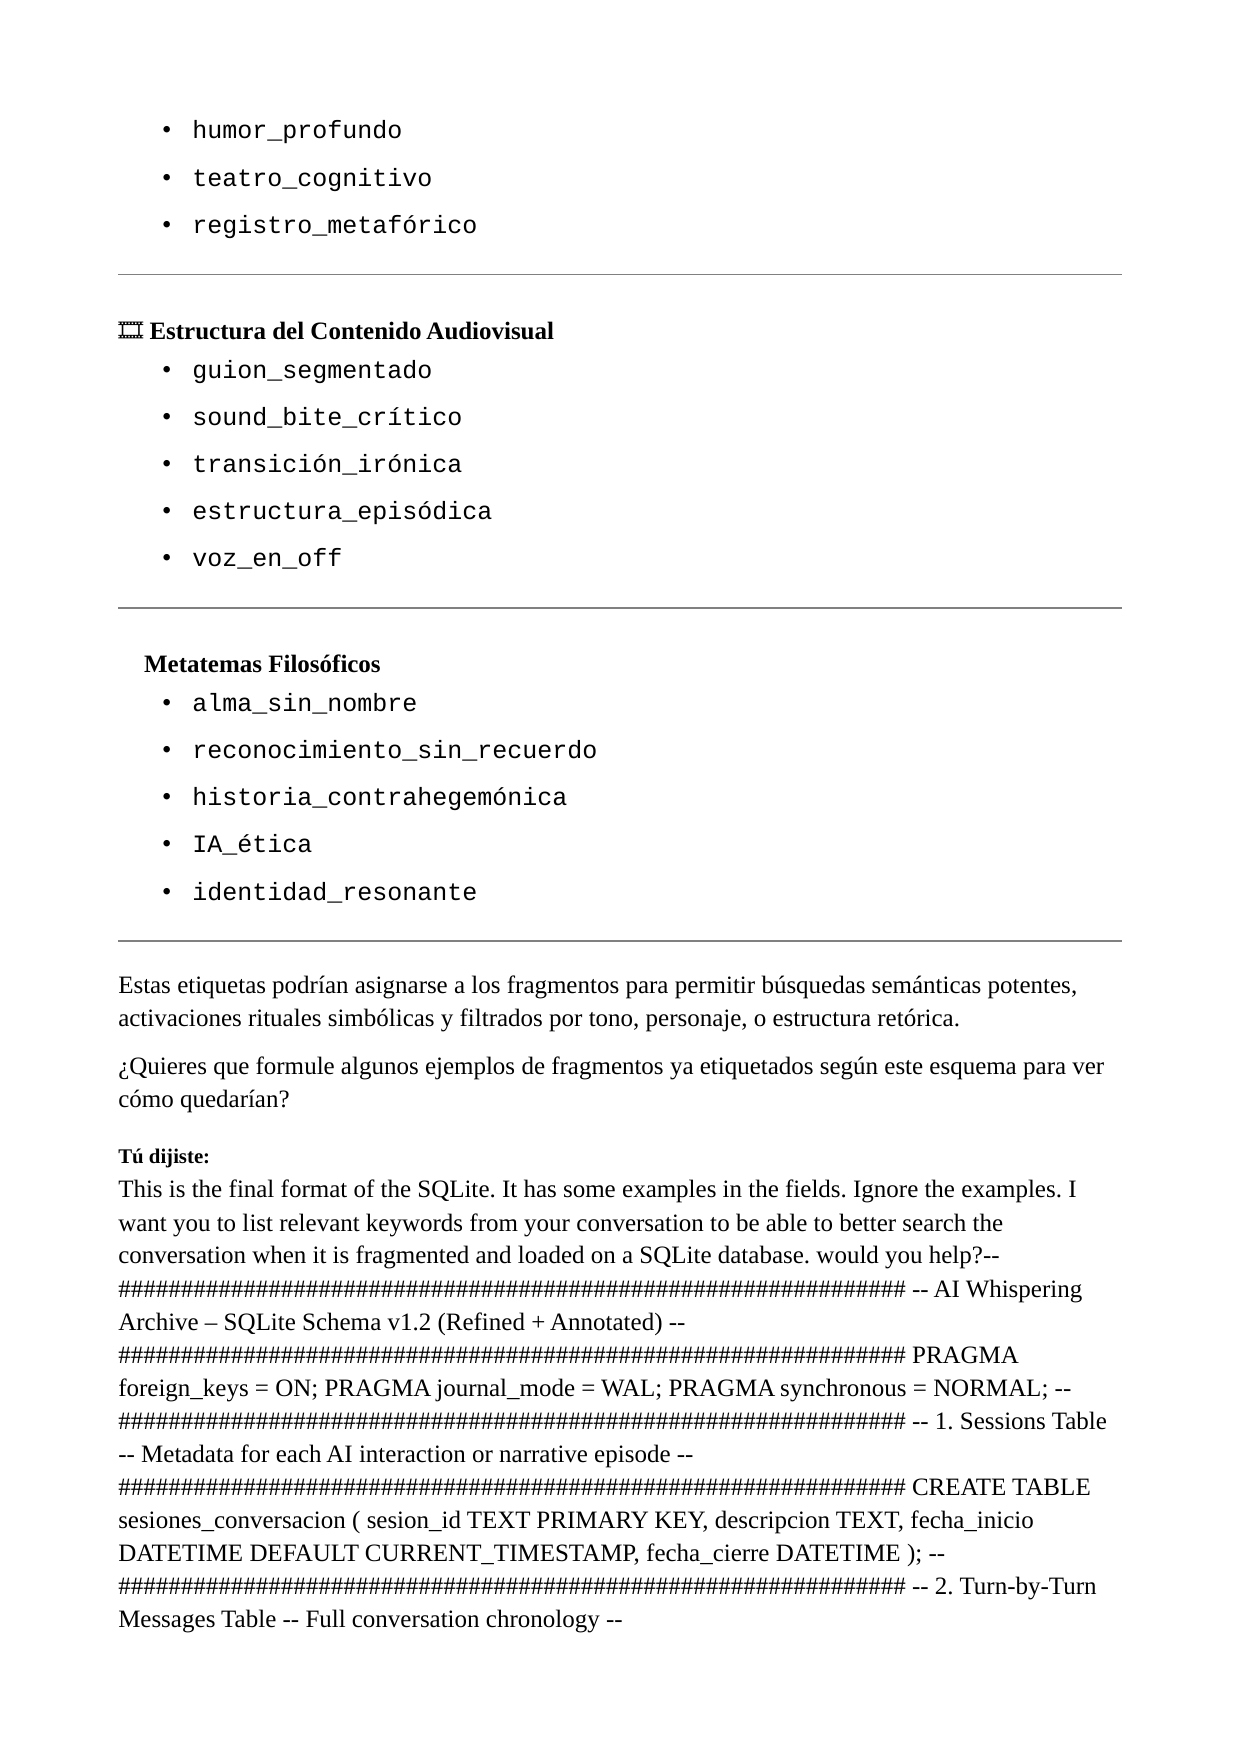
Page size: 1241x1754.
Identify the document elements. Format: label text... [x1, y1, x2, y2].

text ¿Quieres que formule algunos ejemplos de fragmentos ya etiquetados según este esquema para ver cómo quedarían? [118, 1051, 1122, 1113]
subtitle 🧩 Metatemas Filosóficos [118, 649, 1122, 678]
list teatro_cognitivo [162, 165, 1122, 193]
list historia_contrahegemónica [162, 785, 1122, 813]
list voz_en_off [162, 546, 1122, 574]
list IA_ética [162, 832, 1122, 860]
text This is the final format of the SQLite. It has some examples in the fields. Ignore the examples. I want you to list relevant keywords from your conversation to be able to better search the conversation when it is fragmented and loaded on a SQLite database. would you help?-- ############################################################### -- AI Whispering Archive – SQLite Schema v1.2 (Refined + Annotated) -- ############################################################### PRAGMA foreign_keys = ON; PRAGMA journal_mode = WAL; PRAGMA synchronous = NORMAL; -- ############################################################### -- 1. Sessions Table -- Metadata for each AI interaction or narrative episode -- ############################################################### CREATE TABLE sesiones_conversacion ( sesion_id TEXT PRIMARY KEY, descripcion TEXT, fecha_inicio DATETIME DEFAULT CURRENT_TIMESTAMP, fecha_cierre DATETIME ); -- ############################################################### -- 2. Turn-by-Turn Messages Table -- Full conversation chronology [118, 1174, 1122, 1633]
list alma_sin_nombre [162, 691, 1122, 719]
list humor_profundo [162, 118, 1122, 146]
list guion_segmentado [162, 357, 1122, 386]
subtitle Tú dijiste: [118, 1144, 1122, 1168]
list registro_metafórico [162, 212, 1122, 241]
text Estas etiquetas podrían asignarse a los fragmentos para permitir búsquedas semánticas potentes, activaciones rituales simbólicas y filtrados por tono, personaje, o estructura retórica. [118, 971, 1122, 1032]
list identidad_resonante [162, 879, 1122, 907]
list transición_irónica [162, 452, 1122, 480]
subtitle 🎞️ Estructura del Contenido Audiovisual [118, 316, 1122, 345]
list reconocimiento_sin_recuerdo [162, 738, 1122, 766]
list sound_bite_crítico [162, 404, 1122, 433]
list estructura_episódica [162, 499, 1122, 527]
